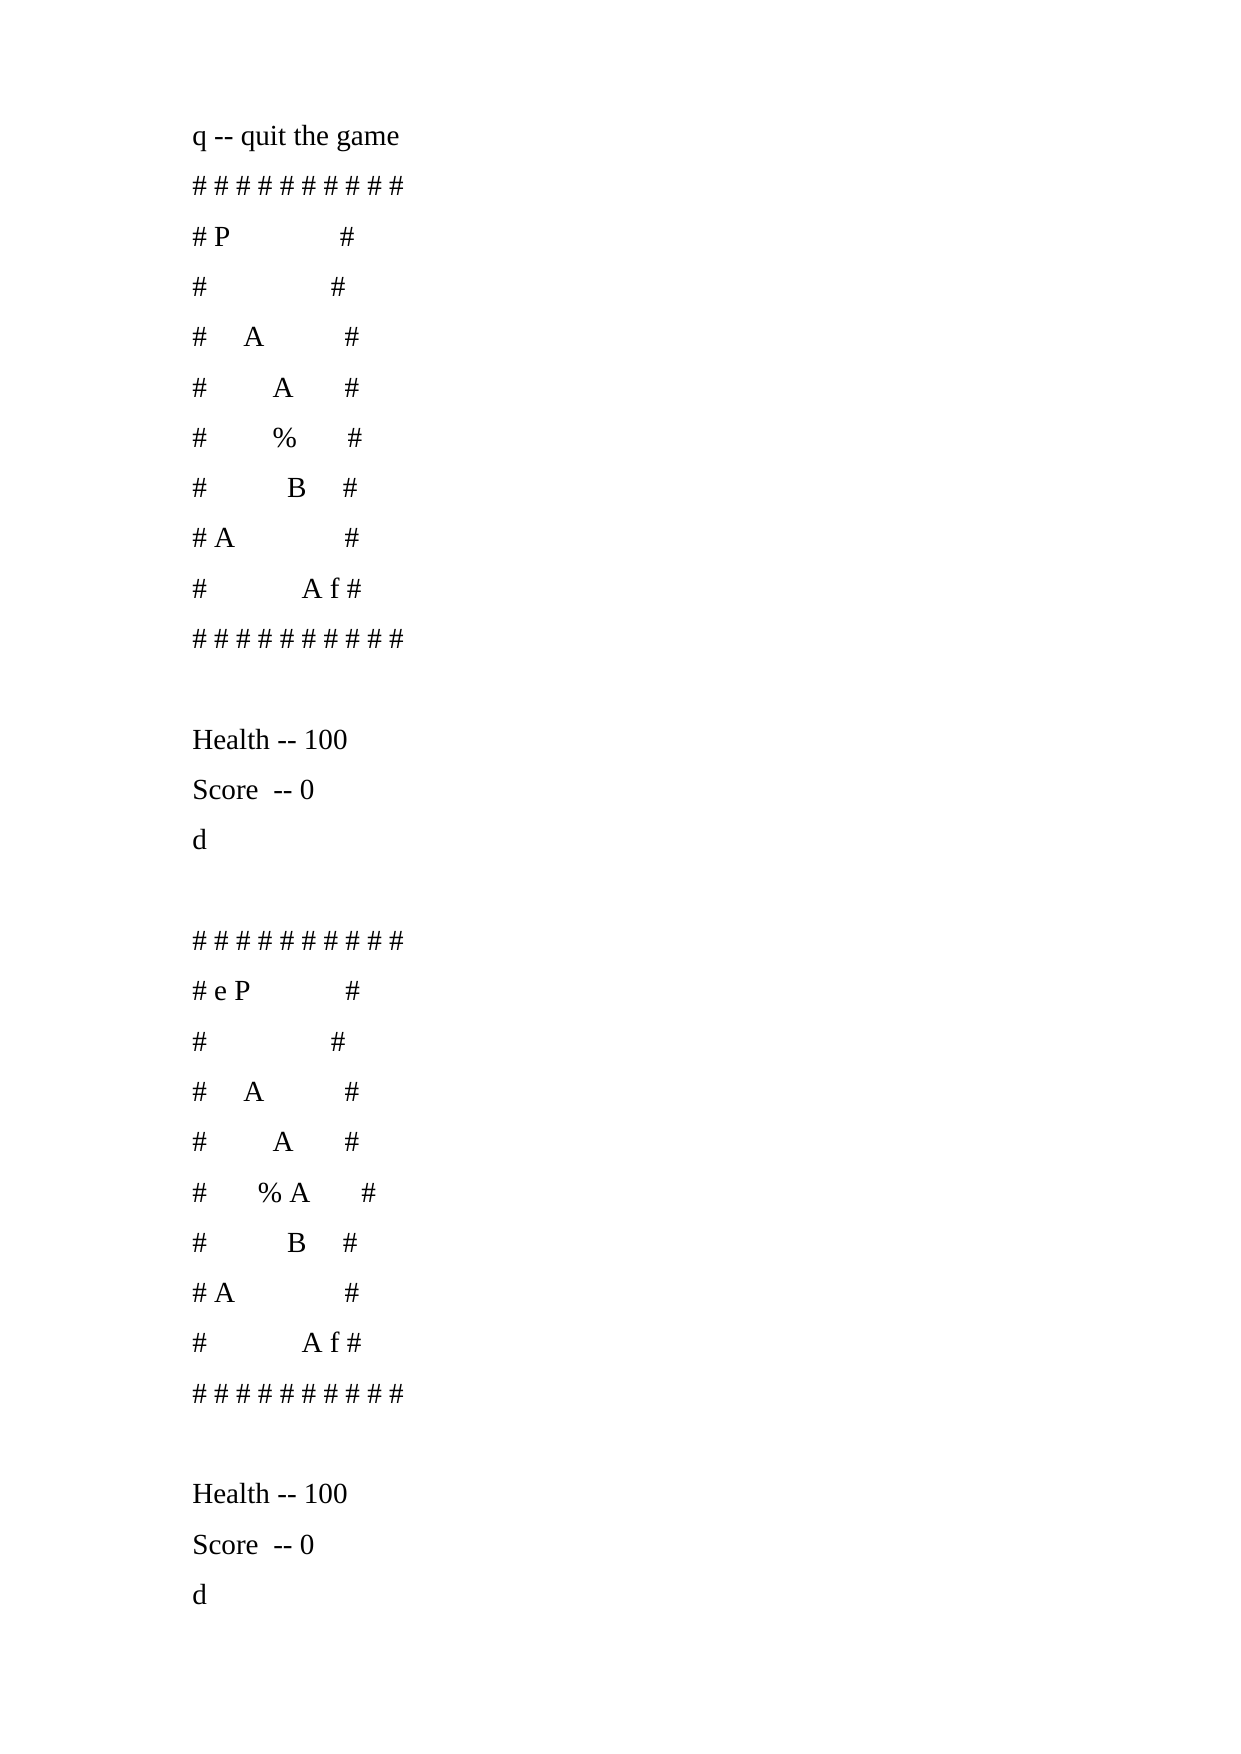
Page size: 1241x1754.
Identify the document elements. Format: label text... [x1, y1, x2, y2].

text # A # [118, 521, 1122, 554]
text # B # [118, 1225, 1122, 1258]
text # P # [118, 219, 1122, 252]
text # % # [118, 420, 1122, 453]
text # A # [118, 370, 1122, 403]
text # # # # # # # # # # [118, 1376, 1122, 1409]
text Score -- 0 [118, 772, 1122, 806]
text # % A # [118, 1175, 1122, 1208]
text # A # [118, 1074, 1122, 1108]
text # # [118, 269, 1122, 303]
text q -- quit the game [118, 118, 1122, 152]
text # e P # [118, 973, 1122, 1007]
text Health -- 100 [118, 722, 1122, 755]
text # # # # # # # # # # [118, 923, 1122, 957]
text # B # [118, 470, 1122, 504]
text # # # # # # # # # # [118, 168, 1122, 202]
text # A # [118, 319, 1122, 353]
text Health -- 100 [118, 1477, 1122, 1510]
text # A f # [118, 571, 1122, 604]
text # # # # # # # # # # [118, 621, 1122, 655]
text # A f # [118, 1326, 1122, 1359]
text Score -- 0 [118, 1527, 1122, 1560]
text d [118, 822, 1122, 856]
text # A # [118, 1124, 1122, 1158]
text d [118, 1577, 1122, 1611]
text # A # [118, 1275, 1122, 1309]
text # # [118, 1024, 1122, 1057]
